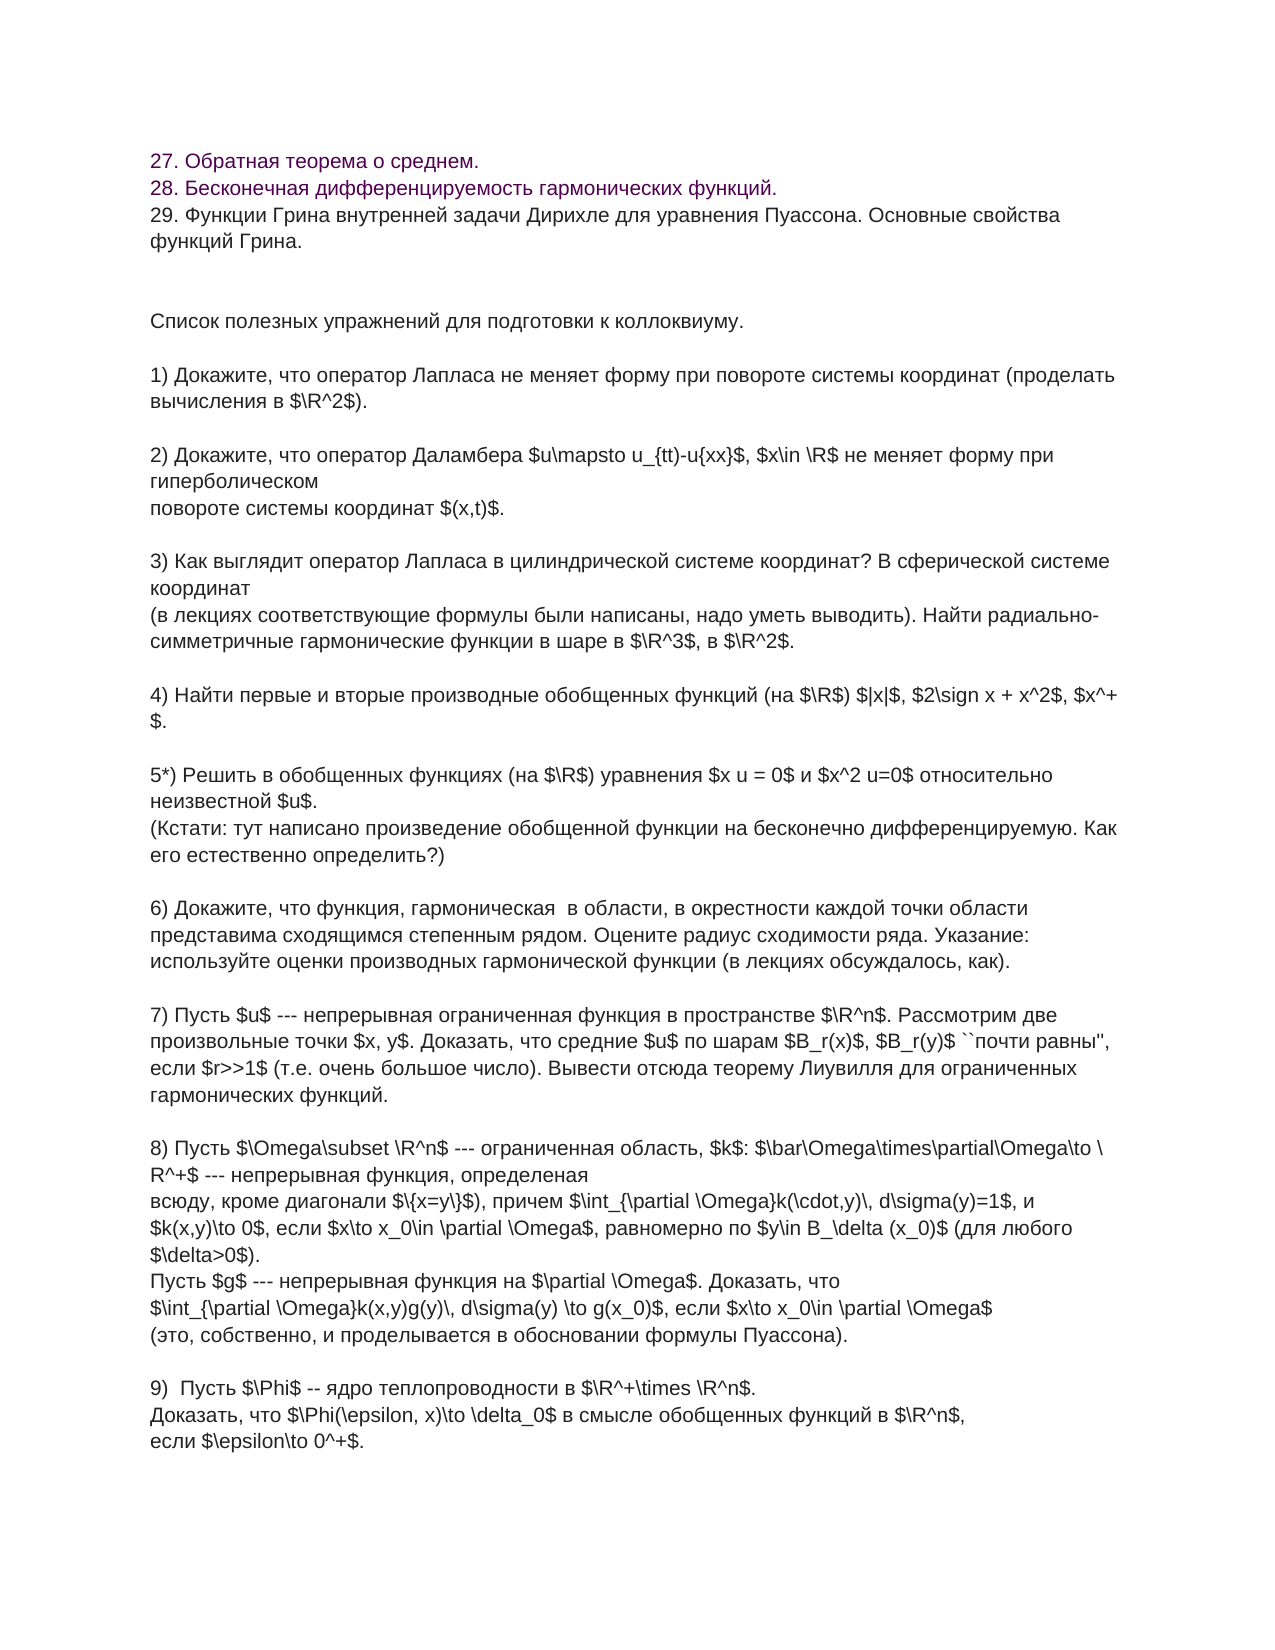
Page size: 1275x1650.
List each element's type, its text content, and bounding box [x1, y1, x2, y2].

text Список полезных упражнений для подготовки к коллоквиуму. [150, 257, 1125, 333]
text 7) Пусть $u$ --- непрерывная ограниченная функция в пространстве $\R^n$. Рассмотрим две произвольные точки $x, y$. Доказать, что средние $u$ по шарам $B_r(x)$, $B_r(y)$ ``почти равны'', если $r>>1$ (т.е. очень большое число). Вывести отсюда теорему Лиувилля для ограниченных гармонических функций. [150, 1003, 1125, 1107]
text $\int_{\partial \Omega}k(x,y)g(y)\, d\sigma(y) \to g(x_0)$, если $x\to x_0\in \partial \Omega$ [150, 1297, 1125, 1320]
text Пусть $g$ --- непрерывная функция на $\partial \Omega$. Доказать, что [150, 1270, 1125, 1293]
text (в лекциях соответствующие формулы были написаны, надо уметь выводить). Найти радиально-симметричные гармонические функции в шаре в $\R^3$, в $\R^2$. [150, 603, 1125, 653]
text 4) Найти первые и вторые производные обобщенных функций (на $\R$) $|x|$, $2\sign x + x^2$, $x^+$. [150, 683, 1125, 733]
text 8) Пусть $\Omega\subset \R^n$ --- ограниченная область, $k$: $\bar\Omega\times\partial\Omega\to \R^+$ --- непрерывная функция, определеная [150, 1137, 1125, 1187]
text 28. Бесконечная дифференцируемость гармонических функций. [150, 177, 1125, 200]
text (это, собственно, и проделывается в обосновании формулы Пуассона). [150, 1323, 1125, 1347]
text 9) Пусть $\Phi$ -- ядро теплопроводности в $\R^+\times \R^n$. [150, 1377, 1125, 1400]
text 6) Докажите, что функция, гармоническая в области, в окрестности каждой точки области представима сходящимся степенным рядом. Оцените радиус сходимости ряда. Указание: используйте оценки производных гармонической функции (в лекциях обсуждалось, как). [150, 897, 1125, 973]
text 29. Функции Грина внутренней задачи Дирихле для уравнения Пуассона. Основные свойства функций Грина. [150, 203, 1125, 253]
text (Кстати: тут написано произведение обобщенной функции на бесконечно дифференцируемую. Как его естественно определить?) [150, 817, 1125, 867]
text $\delta>0$). [150, 1243, 1125, 1267]
text 3) Как выглядит оператор Лапласа в цилиндрической системе координат? В сферической системе координат [150, 550, 1125, 600]
text 2) Докажите, что оператор Даламбера $u\mapsto u_{tt)-u{xx}$, $x\in \R$ не меняет форму при гиперболическом [150, 443, 1125, 493]
text если $\epsilon\to 0^+$. [150, 1430, 1125, 1453]
text $k(x,y)\to 0$, если $x\to x_0\in \partial \Omega$, равномерно по $y\in B_\delta (x_0)$ (для любого [150, 1217, 1125, 1240]
text 27. Обратная теорема о среднем. [150, 150, 1125, 173]
text Доказать, что $\Phi(\epsilon, x)\to \delta_0$ в смысле обобщенных функций в $\R^n$, [150, 1403, 1125, 1427]
text повороте системы координат $(x,t)$. [150, 497, 1125, 520]
text 5*) Решить в обобщенных функциях (на $\R$) уравнения $x u = 0$ и $x^2 u=0$ относительно неизвестной $u$. [150, 763, 1125, 813]
text всюду, кроме диагонали $\{x=y\}$), причем $\int_{\partial \Omega}k(\cdot,y)\, d\sigma(y)=1$, и [150, 1190, 1125, 1213]
text 1) Докажите, что оператор Лапласа не меняет форму при повороте системы координат (проделать вычисления в $\R^2$). [150, 363, 1125, 413]
